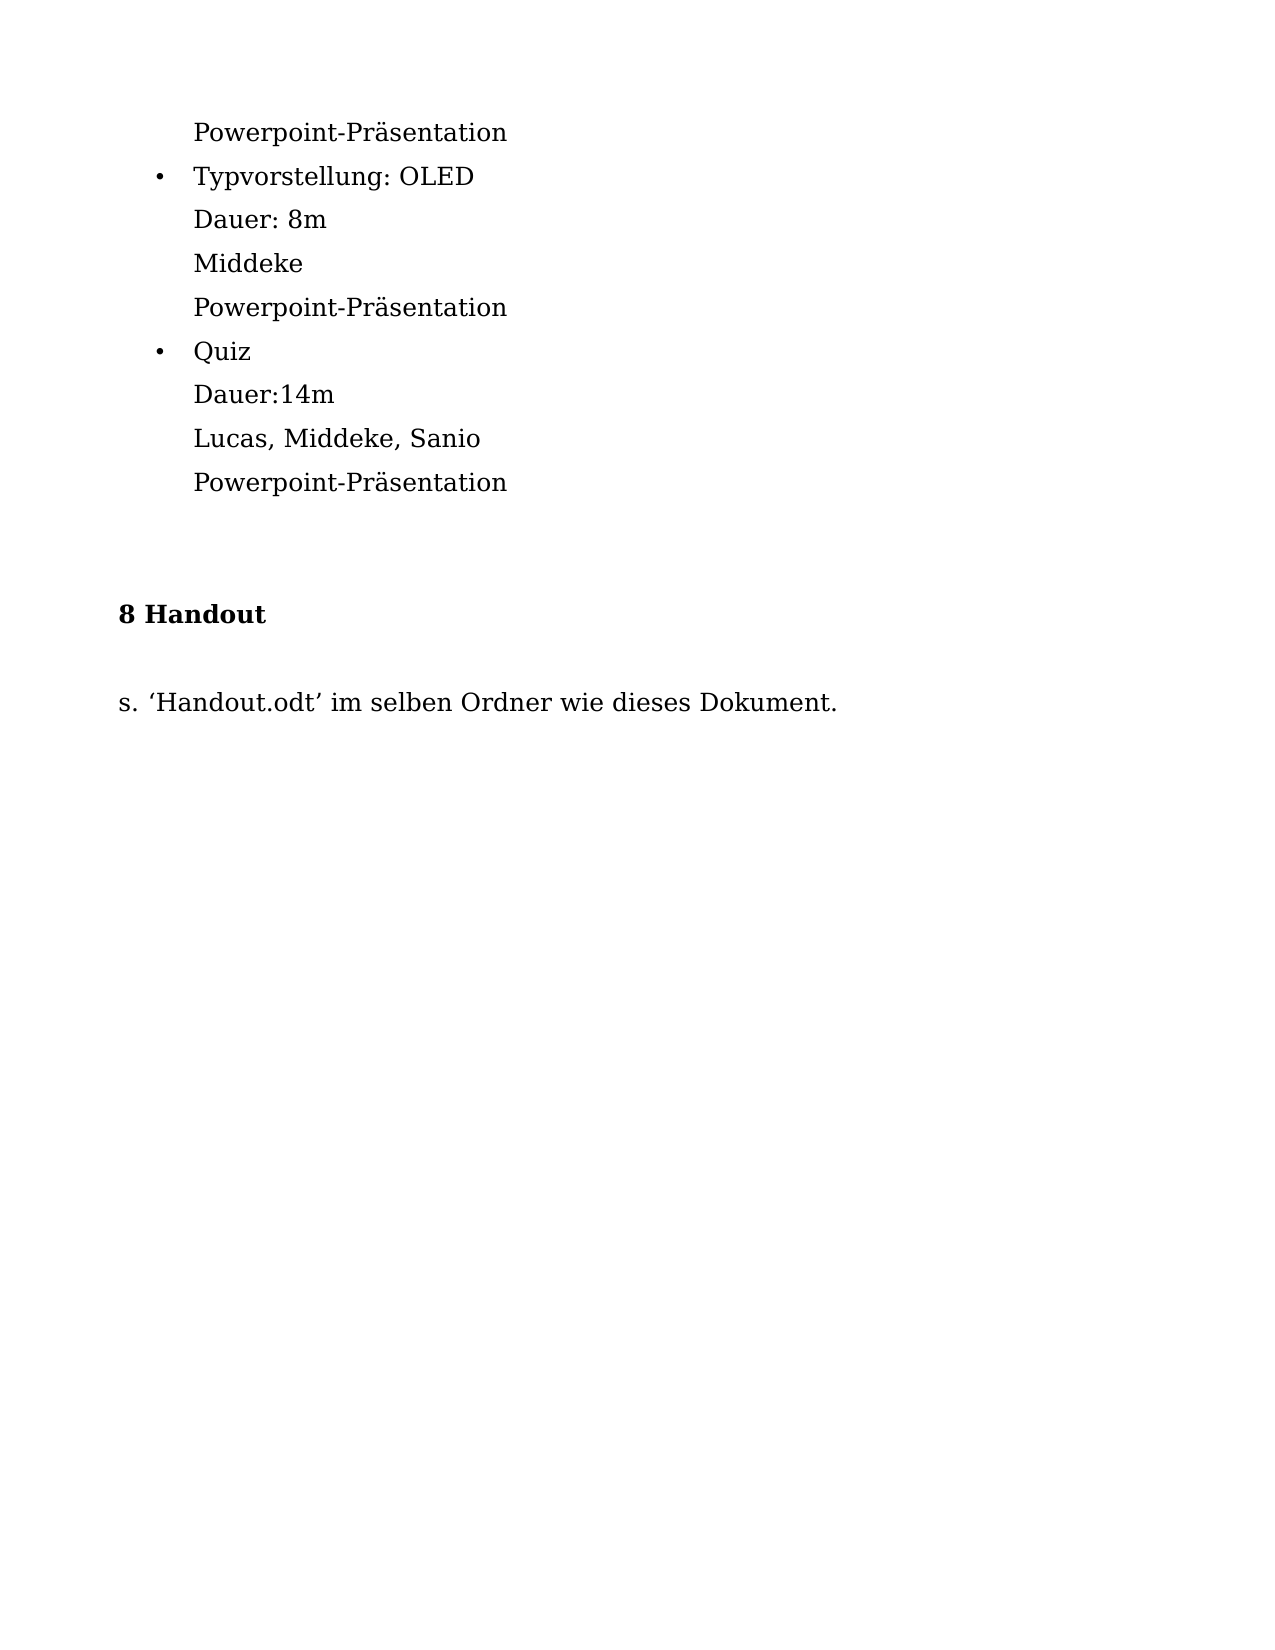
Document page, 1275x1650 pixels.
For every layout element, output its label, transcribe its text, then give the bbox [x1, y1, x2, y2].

text s. ‘Handout.odt’ im selben Ordner wie dieses Dokument. [118, 688, 1157, 717]
list Dauer:14m [156, 381, 1157, 410]
list Dauer: 8m [156, 206, 1157, 235]
text 8 Handout [118, 600, 1157, 629]
list Typvorstellung: OLED [156, 162, 1157, 191]
list Lucas, Middeke, Sanio [156, 424, 1157, 453]
list Powerpoint-Präsentation [156, 118, 1157, 147]
list Quiz [156, 337, 1157, 366]
list Powerpoint-Präsentation [156, 293, 1157, 322]
list Powerpoint-Präsentation [156, 468, 1157, 497]
list Middeke [156, 249, 1157, 278]
